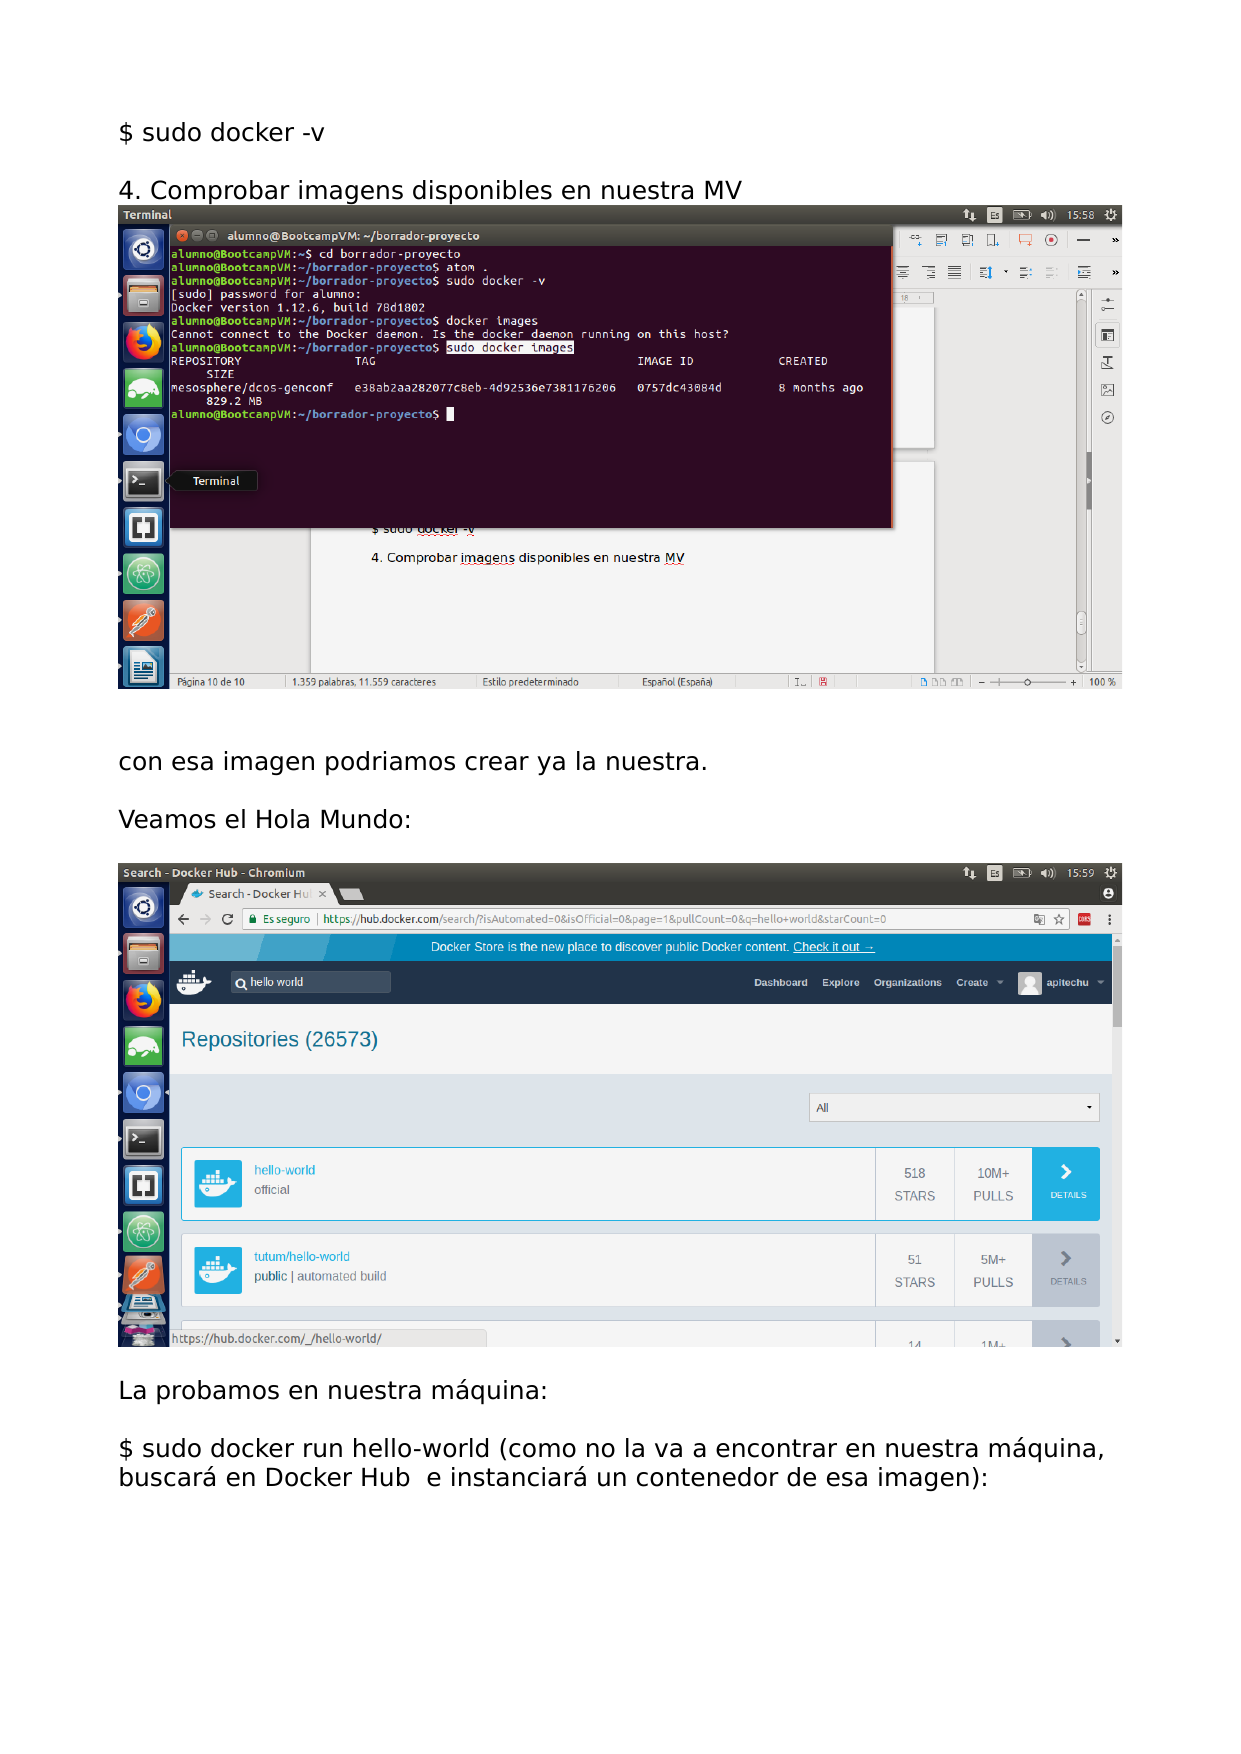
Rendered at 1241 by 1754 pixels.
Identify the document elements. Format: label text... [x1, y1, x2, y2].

text La probamos en nuestra máquina: [118, 1376, 1122, 1405]
picture [118, 205, 1123, 689]
text $ sudo docker -v [118, 118, 1122, 147]
picture [118, 863, 1123, 1347]
text con esa imagen podriamos crear ya la nuestra. [118, 747, 1122, 776]
text 4. Comprobar imagens disponibles en nuestra MV [118, 176, 1122, 205]
text $ sudo docker run hello-world (como no la va a encontrar en nuestra máquina, buscará en Docker Hub e instanciará un contenedor de esa imagen): [118, 1434, 1122, 1493]
text Veamos el Hola Mundo: [118, 805, 1122, 834]
